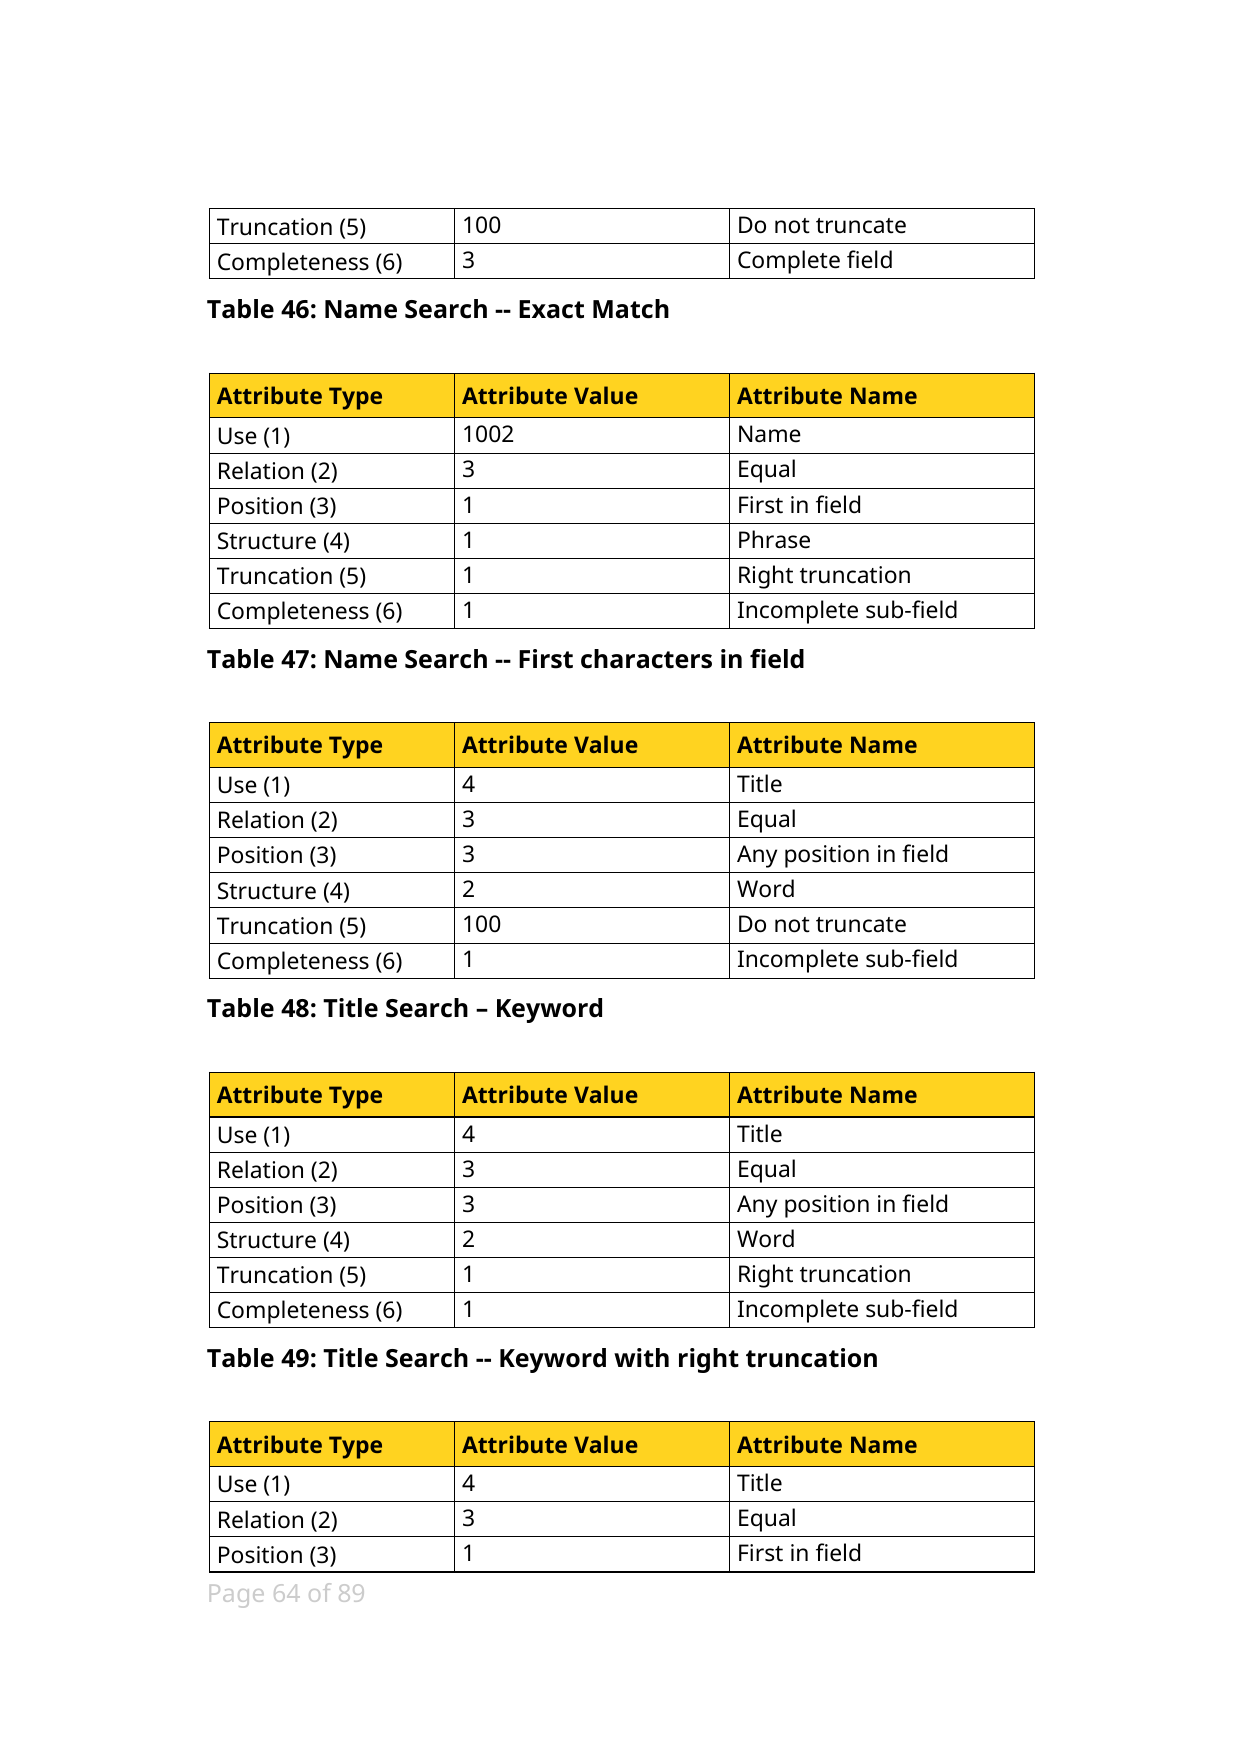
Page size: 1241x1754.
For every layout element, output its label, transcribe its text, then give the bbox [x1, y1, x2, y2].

table_cell Truncation (5) [210, 908, 454, 942]
table_cell Relation (2) [210, 454, 454, 487]
table_cell Any position in field [730, 838, 1034, 872]
table_header Attribute Type [210, 1073, 454, 1116]
table_cell Complete field [730, 244, 1034, 278]
table_cell 1 [455, 489, 729, 523]
table_cell Position (3) [210, 1537, 454, 1571]
table_cell 4 [455, 1118, 729, 1152]
table_cell Position (3) [210, 838, 454, 872]
table_cell Title [730, 1118, 1034, 1152]
table_header Attribute Value [455, 723, 729, 767]
table_header Attribute Value [455, 1073, 729, 1116]
table_cell Relation (2) [210, 1153, 454, 1187]
table_cell 1 [455, 1293, 729, 1327]
table_cell Relation (2) [210, 803, 454, 837]
table_cell Use (1) [210, 768, 454, 802]
table_cell 3 [455, 454, 729, 487]
table_cell Position (3) [210, 1188, 454, 1222]
table_header Attribute Name [730, 374, 1034, 417]
table_cell 2 [455, 1223, 729, 1257]
table_cell Do not truncate [730, 209, 1034, 243]
table_cell 3 [455, 1502, 729, 1536]
table_cell Truncation (5) [210, 1258, 454, 1292]
table_cell 2 [455, 873, 729, 907]
table_cell Use (1) [210, 1118, 454, 1152]
table_cell Phrase [730, 524, 1034, 558]
table_cell 1 [455, 559, 729, 593]
table_cell Structure (4) [210, 873, 454, 907]
table_cell 1 [455, 1537, 729, 1571]
text Table 47: Name Search -- First characters in field [207, 641, 1033, 676]
table_cell Word [730, 1223, 1034, 1257]
table_cell 3 [455, 803, 729, 837]
table_cell 3 [455, 1153, 729, 1187]
table_cell First in field [730, 1537, 1034, 1571]
table_cell Do not truncate [730, 908, 1034, 942]
table_cell Use (1) [210, 1467, 454, 1501]
table_cell Position (3) [210, 489, 454, 523]
table_header Attribute Name [730, 723, 1034, 767]
text Table 46: Name Search -- Exact Match [207, 292, 1033, 326]
table_cell Incomplete sub-field [730, 594, 1034, 628]
table_cell First in field [730, 489, 1034, 523]
table_header Attribute Value [455, 374, 729, 417]
table_header Attribute Value [455, 1422, 729, 1466]
table_cell 1 [455, 1258, 729, 1292]
table_cell Right truncation [730, 559, 1034, 593]
table_cell 1 [455, 594, 729, 628]
table_cell 4 [455, 768, 729, 802]
table_cell Equal [730, 1153, 1034, 1187]
text Table 49: Title Search -- Keyword with right truncation [207, 1341, 1033, 1375]
table_header Attribute Type [210, 374, 454, 417]
table_cell Right truncation [730, 1258, 1034, 1292]
table_cell Title [730, 768, 1034, 802]
table_cell Structure (4) [210, 524, 454, 558]
table_cell Any position in field [730, 1188, 1034, 1222]
table_cell Use (1) [210, 418, 454, 452]
table_cell 3 [455, 1188, 729, 1222]
table_cell Incomplete sub-field [730, 1293, 1034, 1327]
table_cell Completeness (6) [210, 594, 454, 628]
table_cell Title [730, 1467, 1034, 1501]
table_cell 100 [455, 908, 729, 942]
table_cell Completeness (6) [210, 1293, 454, 1327]
table_cell Equal [730, 1502, 1034, 1536]
table_cell Name [730, 418, 1034, 452]
text Table 48: Title Search – Keyword [207, 991, 1033, 1025]
table_cell Incomplete sub-field [730, 944, 1034, 977]
table_cell Equal [730, 803, 1034, 837]
table_cell Word [730, 873, 1034, 907]
table_cell 1 [455, 944, 729, 977]
table_cell Equal [730, 454, 1034, 487]
table_header Attribute Type [210, 1422, 454, 1466]
table_cell Truncation (5) [210, 559, 454, 593]
table_cell Completeness (6) [210, 944, 454, 977]
table_cell 1002 [455, 418, 729, 452]
table_cell Truncation (5) [210, 209, 454, 243]
table_header Attribute Name [730, 1073, 1034, 1116]
table_cell Completeness (6) [210, 244, 454, 278]
table_cell Relation (2) [210, 1502, 454, 1536]
table_cell 4 [455, 1467, 729, 1501]
table_cell Structure (4) [210, 1223, 454, 1257]
table_cell 1 [455, 524, 729, 558]
table_cell 100 [455, 209, 729, 243]
table_cell 3 [455, 838, 729, 872]
table_cell 3 [455, 244, 729, 278]
table_header Attribute Type [210, 723, 454, 767]
table_header Attribute Name [730, 1422, 1034, 1466]
